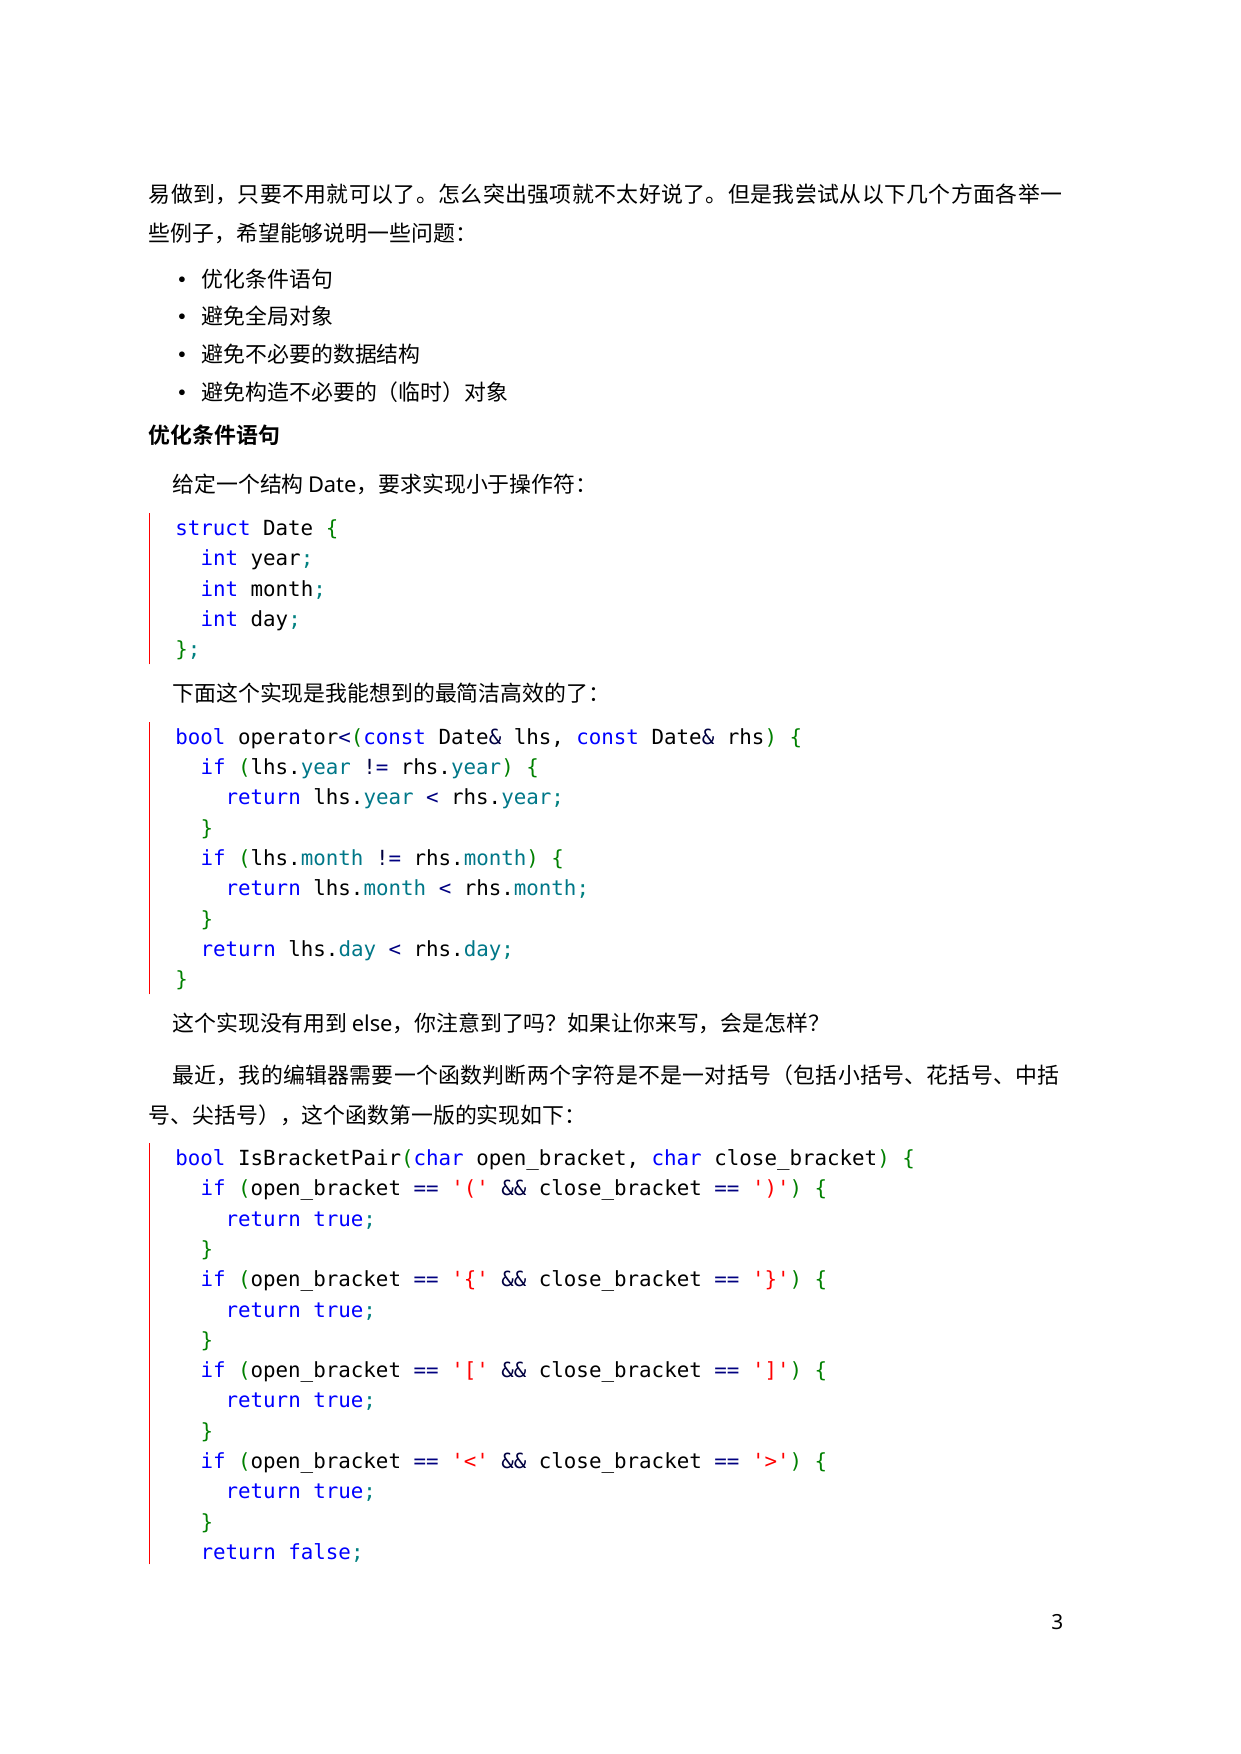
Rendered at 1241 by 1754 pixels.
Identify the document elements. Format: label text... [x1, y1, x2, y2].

text return true; [150, 1477, 1063, 1504]
text } [150, 1325, 1063, 1352]
text if (open_bracket == '<' && close_bracket == '>') { [150, 1446, 1063, 1473]
text 给定一个结构Date，要求实现小于操作符： [148, 467, 1063, 499]
text if (lhs.month != rhs.month) { [150, 843, 1063, 870]
list 避免构造不必要的（临时）对象 [178, 374, 1063, 406]
text } [150, 964, 1063, 994]
title 优化条件语句 [148, 418, 1063, 450]
text return lhs.day < rhs.day; [150, 934, 1063, 961]
text if (open_bracket == '(' && close_bracket == ')') { [150, 1173, 1063, 1201]
text } [150, 1234, 1063, 1261]
text } [150, 1416, 1063, 1443]
text } [150, 813, 1063, 840]
list 避免不必要的数据结构 [178, 337, 1063, 368]
text if (open_bracket == '{' && close_bracket == '}') { [150, 1264, 1063, 1292]
text int year; [150, 543, 1063, 571]
text struct Date { [150, 513, 1063, 540]
text }; [150, 634, 1063, 664]
text if (open_bracket == '[' && close_bracket == ']') { [150, 1355, 1063, 1382]
text return true; [150, 1204, 1063, 1231]
list 避免全局对象 [178, 299, 1063, 331]
text if (lhs.year != rhs.year) { [150, 752, 1063, 779]
text } [150, 1507, 1063, 1534]
text return lhs.year < rhs.year; [150, 782, 1063, 810]
text return false; [150, 1537, 1063, 1564]
text } [150, 904, 1063, 931]
text 下面这个实现是我能想到的最简洁高效的了： [148, 676, 1063, 708]
text int month; [150, 574, 1063, 601]
text return true; [150, 1386, 1063, 1413]
text bool operator<(const Date& lhs, const Date& rhs) { [150, 722, 1063, 749]
text int day; [150, 604, 1063, 631]
list 优化条件语句 [178, 262, 1063, 293]
text 最近，我的编辑器需要一个函数判断两个字符是不是一对括号（包括小括号、花括号、中括号、尖括号），这个函数第一版的实现如下： [148, 1058, 1063, 1129]
text 易做到，只要不用就可以了。怎么突出强项就不太好说了。但是我尝试从以下几个方面各举一些例子，希望能够说明一些问题： [148, 177, 1063, 248]
text bool IsBracketPair(char open_bracket, char close_bracket) { [150, 1143, 1063, 1170]
text return true; [150, 1295, 1063, 1322]
text return lhs.month < rhs.month; [150, 873, 1063, 901]
text 这个实现没有用到else，你注意到了吗？如果让你来写，会是怎样？ [148, 1006, 1063, 1038]
